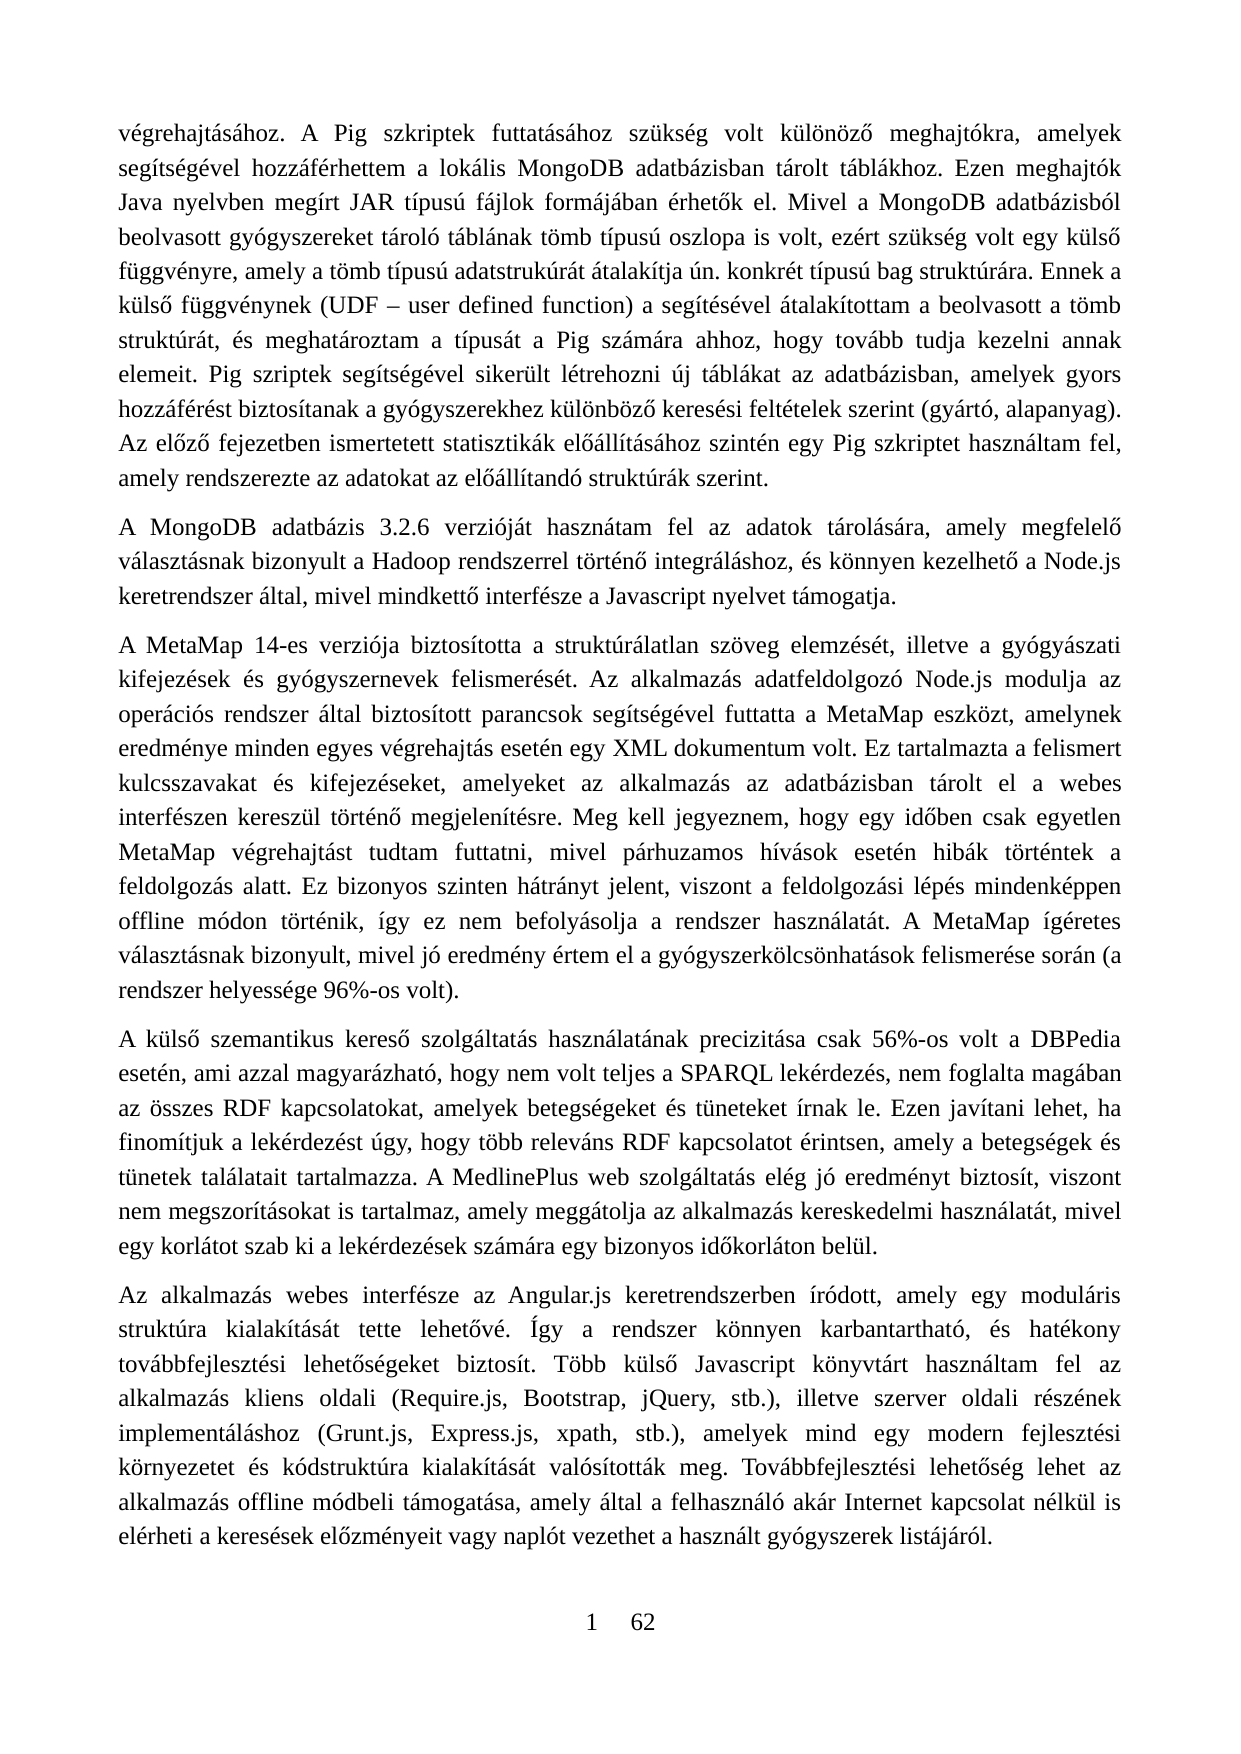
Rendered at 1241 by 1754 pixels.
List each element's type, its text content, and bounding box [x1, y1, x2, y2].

subtitle A külső szemantikus kereső szolgáltatás használatának precizitása csak 56%-os volt a DBPedia esetén, ami azzal magyarázható, hogy nem volt teljes a SPARQL lekérdezés, nem foglalta magában az összes RDF kapcsolatokat, amelyek betegségeket és tüneteket írnak le. Ezen javítani lehet, ha finomítjuk a lekérdezést úgy, hogy több releváns RDF kapcsolatot érintsen, amely a betegségek és tünetek találatait tartalmazza. A MedlinePlus web szolgáltatás elég jó eredményt biztosít, viszont nem megszorításokat is tartalmaz, amely meggátolja az alkalmazás kereskedelmi használatát, mivel egy korlátot szab ki a lekérdezések számára egy bizonyos időkorláton belül. [118, 1024, 1122, 1259]
subtitle A MetaMap 14-es verziója biztosította a struktúrálatlan szöveg elemzését, illetve a gyógyászati kifejezések és gyógyszernevek felismerését. Az alkalmazás adatfeldolgozó Node.js modulja az operációs rendszer által biztosított parancsok segítségével futtatta a MetaMap eszközt, amelynek eredménye minden egyes végrehajtás esetén egy XML dokumentum volt. Ez tartalmazta a felismert kulcsszavakat és kifejezéseket, amelyeket az alkalmazás az adatbázisban tárolt el a webes interfészen kereszül történő megjelenítésre. Meg kell jegyeznem, hogy egy időben csak egyetlen MetaMap végrehajtást tudtam futtatni, mivel párhuzamos hívások esetén hibák történtek a feldolgozás alatt. Ez bizonyos szinten hátrányt jelent, viszont a feldolgozási lépés mindenképpen offline módon történik, így ez nem befolyásolja a rendszer használatát. A MetaMap ígéretes választásnak bizonyult, mivel jó eredmény értem el a gyógyszerkölcsönhatások felismerése során (a rendszer helyessége 96%-os volt). [118, 630, 1122, 1003]
subtitle Az alkalmazás webes interfésze az Angular.js keretrendszerben íródott, amely egy moduláris struktúra kialakítását tette lehetővé. Így a rendszer könnyen karbantartható, és hatékony továbbfejlesztési lehetőségeket biztosít. Több külső Javascript könyvtárt használtam fel az alkalmazás kliens oldali (Require.js, Bootstrap, jQuery, stb.), illetve szerver oldali részének implementáláshoz (Grunt.js, Express.js, xpath, stb.), amelyek mind egy modern fejlesztési környezetet és kódstruktúra kialakítását valósították meg. Továbbfejlesztési lehetőség lehet az alkalmazás offline módbeli támogatása, amely által a felhasználó akár Internet kapcsolat nélkül is elérheti a keresések előzményeit vagy naplót vezethet a használt gyógyszerek listájáról. [118, 1280, 1122, 1550]
subtitle végrehajtásához. A Pig szkriptek futtatásához szükség volt különöző meghajtókra, amelyek segítségével hozzáférhettem a lokális MongoDB adatbázisban tárolt táblákhoz. Ezen meghajtók Java nyelvben megírt JAR típusú fájlok formájában érhetők el. Mivel a MongoDB adatbázisból beolvasott gyógyszereket tároló táblának tömb típusú oszlopa is volt, ezért szükség volt egy külső függvényre, amely a tömb típusú adatstrukúrát átalakítja ún. konkrét típusú bag struktúrára. Ennek a külső függvénynek (UDF – user defined function) a segítésével átalakítottam a beolvasott a tömb struktúrát, és meghatároztam a típusát a Pig számára ahhoz, hogy tovább tudja kezelni annak elemeit. Pig szriptek segítségével sikerült létrehozni új táblákat az adatbázisban, amelyek gyors hozzáférést biztosítanak a gyógyszerekhez különböző keresési feltételek szerint (gyártó, alapanyag). Az előző fejezetben ismertetett statisztikák előállításához szintén egy Pig szkriptet használtam fel, amely rendszerezte az adatokat az előállítandó struktúrák szerint. [118, 118, 1122, 492]
subtitle A MongoDB adatbázis 3.2.6 verzióját hasznátam fel az adatok tárolására, amely megfelelő választásnak bizonyult a Hadoop rendszerrel történő integráláshoz, és könnyen kezelhető a Node.js keretrendszer által, mivel mindkettő interfésze a Javascript nyelvet támogatja. [118, 512, 1122, 610]
